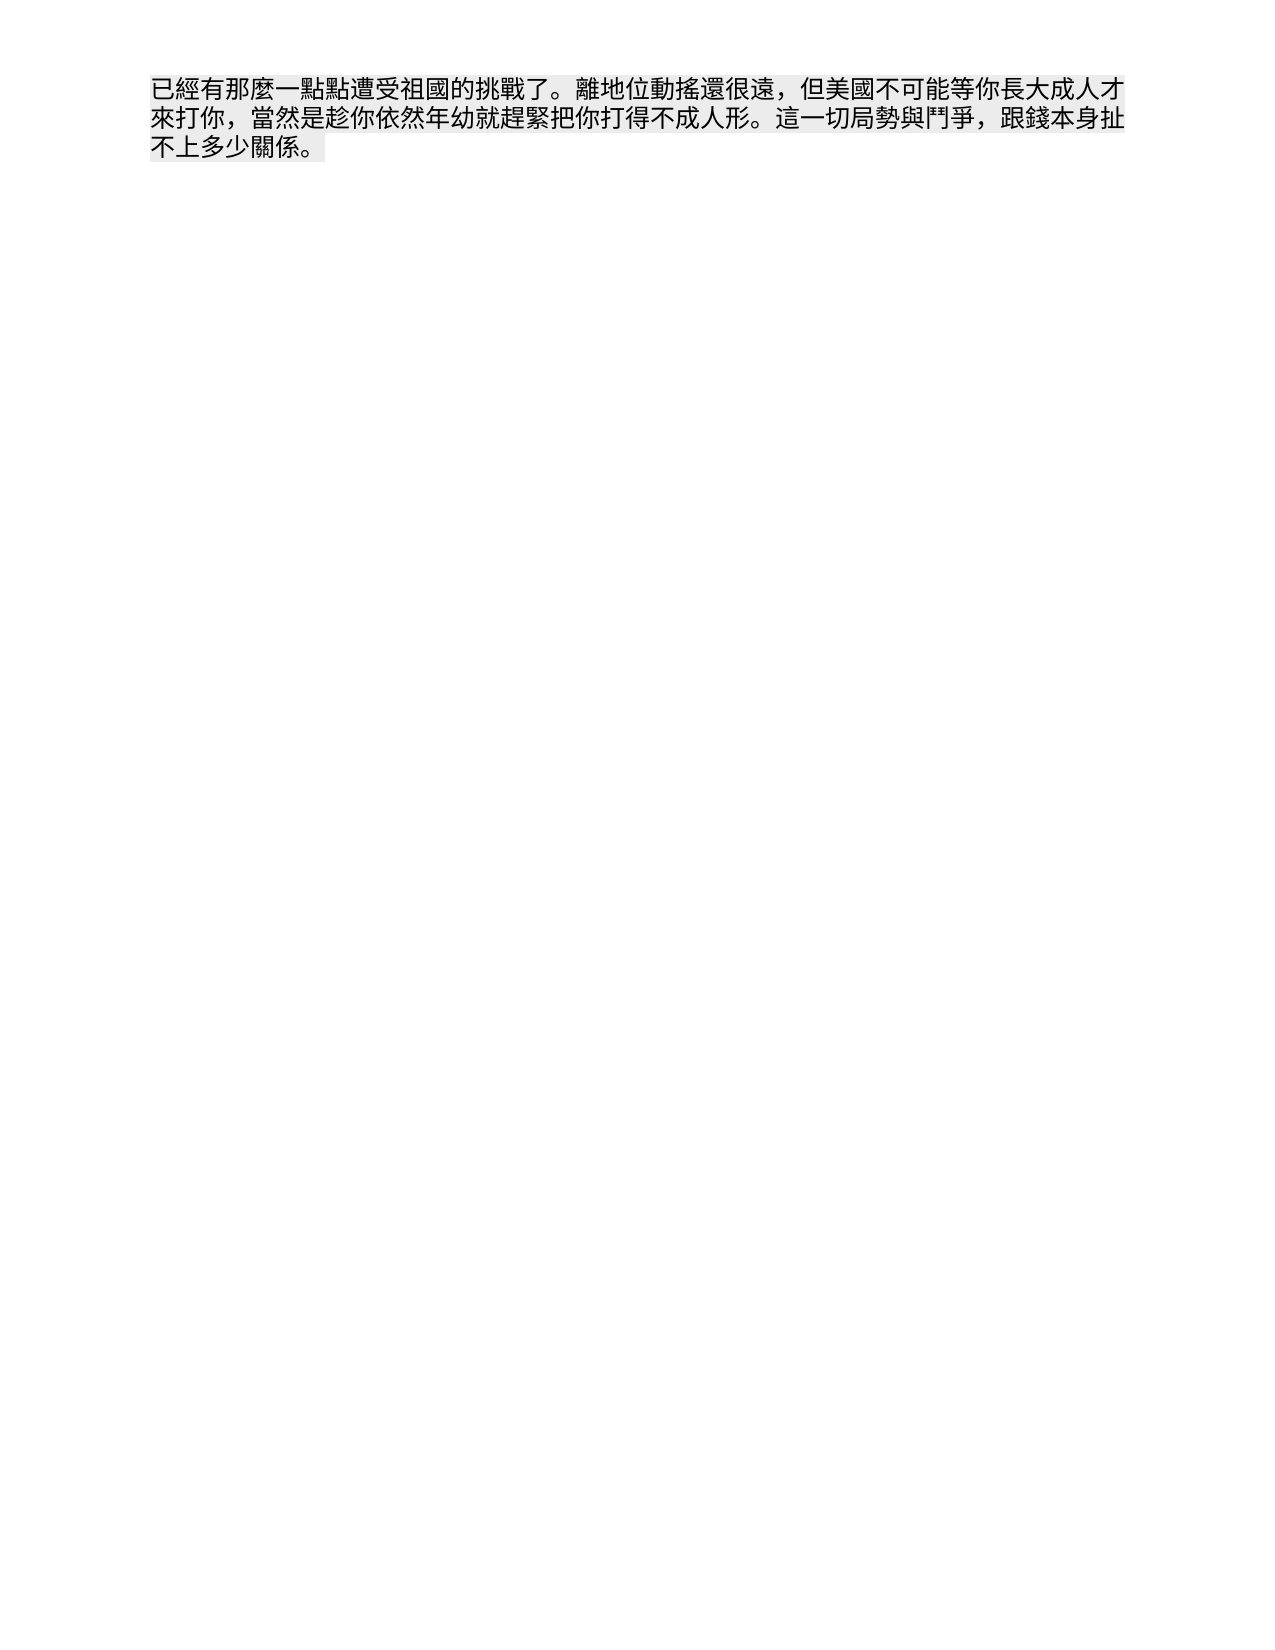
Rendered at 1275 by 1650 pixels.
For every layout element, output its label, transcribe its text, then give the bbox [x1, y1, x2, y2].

text 卡韓政變 (47 )：仗義半從屠狗輩，負心多是讀書人 陳真 2019. 05. 19. 謝謝俐儀、淑芬，請別客氣。這留言板，人不多，僅數以百計，相較於網紅，不過九牛一毛。但是老實說，台灣凡是那些什麼進步界、菁英界的，或是一堆政客，其實都是這裏的長期 "忠實觀眾"。畢竟台灣實在太小了，就這麼一些人一些事，小到有一種令人窒息的極度痛苦感。 另外，我的想法大多變態，異類，偏激，狂熱，淺薄，非理性，乃至於反動保守反革命，勢必與大多數人見解、氣味相左。每想到這一點，心情就很不好，因為那意味著我不可能擁有很多知己，於是好像就只能像蝙蝠一樣地活著。 曾有一深夜，在澳洲某森林中見過水果蝙蝠，濃眉大眼，擺出吸血鬼兩手抱胸的悲愴姿勢，倒掛樹稍，讓我驚為天人，就像看見自己一樣，激動不已，正所謂 "我認出風暴而激動如大海（R. M. Rilke 詩句，北島譯）。 曾有位 "讀者" 跟我說，就文字而言，他很喜歡龍應台，也很喜歡我。我聽了，感覺就像萬箭穿心。龍應台若是那光，我便是那黑暗，兩人不僅僅是 "不同" 而已，而且是極端對立、毫無共存空間的兩種氣味，怎麼可能會有人同時都喜歡？ 再說，龍是作家，著作等身，我什麼家也不是，履歷表上只夠格寫上姓名，其它一片空白，再怎麼說也湊不到一塊。 我常想著氣味這件事。明末詩人曹學佺有詩云："仗義半從屠狗輩，負心多是讀書人。" 我不是透過大腦理解這句話，而是透過生命滄桑。 隨手舉個例，就說唐湘龍吧，以他為例也許一點都不貼切 (因為我根本不認識他是誰，只知是名嘴)，但或多或少也許能看出所謂 "讀書人" 之口舌善變與猥瑣。(其實例子要多少有多少，例如董智森，例如黨國餘孽李豔秋...等等等。) 大約兩個多月前，也就是二、三月，韓國瑜聲勢依舊如日中天，勢如破竹，無人能攖其鋒，但他當時顯然缺乏參選總統的意願。藍營名嘴唐湘龍有點惋惜，他說，面對各方勸進，"只要韓國瑜點個頭，2020總統大選就結束了"。 對於韓國瑜之掛念高雄市民的感受而不願參選總統，唐湘龍如此幫韓國瑜開脫說：其實，那些反對韓國瑜選總統的高雄市民之所以反對，是因為 "太愛韓國瑜了，捨不得讓他走"。 上個月，也就是四月初，萬民擁戴，民調破表，但是韓國瑜仍然還是說他掛念高雄市民的感受，而不願表態參選總統，並且在臉書上表達較以往更加強烈的抗拒參選態度，讓很多人很失望。 於是，唐湘龍便開始幫他設想解套方式，那就是徵召，希望吳敦義能夠幫韓國瑜 "掃除前方障礙"，並表示韓應抓緊最佳時機，亦即在訪美效應達到顛峰之後宣佈參選或接受徵召。 韓國瑜在美國的訪問，果然造成極其驚人的聲勢，政治上前所未見。但是，就在他返台的前幾天，吳敦義等人發動奧步，竟然透過各種荒腔走板的違反黨紀黨規方式，讓失聯40年、根本不具參選公職資格的黨員郭台銘取得參選資格，並且還很荒唐地讓郭在中常會上宣佈參選總統，國民黨大老們則在現場排排坐，鼓掌相挺。 這一連串奧步，掩蓋了韓國瑜的訪美新聞。接著，郭台銘陣營更是透過蔡正元及楊秋興等人，針對韓國瑜發動一系列極其卑劣無恥的人格謀殺，甚至無中生有誣指韓國瑜貪污四千萬，到處散播耳語。 "讀書人" 不是應該知廉恥明是非重公義嗎？結果呢？面對這樣一連串奧步，唐湘龍非但不生氣，反而立即一百八十度倒向郭台銘。 你要挺誰是你的自由，你家的事，問題是：面對郭台銘陣營那樣一些齷齪卑劣的下三濫手段，唐湘龍做為一個 "讀書人"，過去長年以來滿口仁義道德，但這回卻居然一點也不生氣，反而還力挺郭台銘。這其實就是讀書人的基本原型。唐甚至還扯到年紀，說韓國瑜太老了，諷刺說，「人過了 60 歲，體力大家心知肚明」。可是，唐所力挺的郭台銘比韓國瑜還大上七、八歲，怎麼就不算老了呢？ 這還不是最醜陋的，更難看的嘴臉是：唐湘龍居然也把炮火對準韓國瑜，發動道德抹黑攻擊。唐說，韓國瑜若離開高雄市長的職位，將是 "藍軍政治最不幸的事情"；要求韓國瑜必須重視高雄人反對他參選總統的民意。唐湘龍是這麼說的，我照抄如下，很噁心哦，連什麼良心、什麼責任政治都冒出來了。唐說： 「一個剛當高雄市長的人，高雄市民跟在你旁邊，把他們的未來交給你，四個月後你卻說你要離開，從一個基本的責任政治角度來講，我如果在這樣一個情況下還支持你去選總統，那我就是昧著良心」。 不知道這跟良心扯得上哪門子關係？只要人民願意選他當總統，他就是總統，不是嗎？ 這兩天，唐湘龍更進一步信心滿滿地表示說他有很靈敏的鼻子，聞到政治市場空氣中的味道，斷言韓國瑜將不可能贏得黨內初選。唐湘龍究竟是聞到什麼味道我不知道，我倒是聞到最近政治市場散發兩種味道，臭不可聞：一是銅臭味，一是腐敗味。 吳敦義、郭台銘等陣營，比賽都還沒開始，就什麼齷齪事都幹得出來，比人渣黨的手段還更骯髒；要是他們得勢掌大權，你覺得這樣一些人，心裏會有人民、公義與是非價值的存在嗎？更不用說什麼關懷弱勢了。 韓國瑜的口號是發大財，郭台銘當然也是發大財，問題是，"誰" 會發大財？郭台銘連自己的一家公司都能搞到一堆員工接力跳樓自殺，震驚世界，傳為醜聞；其內部高壓管理政策更是搞得廠區內人員精神疾病瀰漫。公司確實是發了大財，但數百萬員工發大財了嗎？ 我其實不太想從這類角度來評價人事物，畢竟說來話長，很難三言兩語。經濟這東西跟政治一而二，二而一，只要兩岸搞定，台灣經濟衰退問題也許就解決了一大半。世界大局沒有台灣的份，但在兩岸關係上，台灣卻是主角。我完全看不出來郭台銘的舔美批中抗中路線能發個鳥財。 倘若郭真以為靠他那一點錢就能左右兩岸政局乃至世界大局，那他真的是幼稚到難以想像的地步了。祖國又不是沒見過錢，美國就更不用說了，美國就是負責做無本生意，買空賣空，專門印鈔票的。 中美之間水火不容，原因有二，5G、AI與量子科學等等之科技爭霸是其一，美元地位是其二。在過去，科技與貨幣這兩項東西的作業標準全是美國說了算，但是，這個獨霸地位已經有那麼一點點遭受祖國的挑戰了。離地位動搖還很遠，但美國不可能等你長大成人才來打你，當然是趁你依然年幼就趕緊把你打得不成人形。這一切局勢與鬥爭，跟錢本身扯不上多少關係。 [150, 75, 1125, 162]
